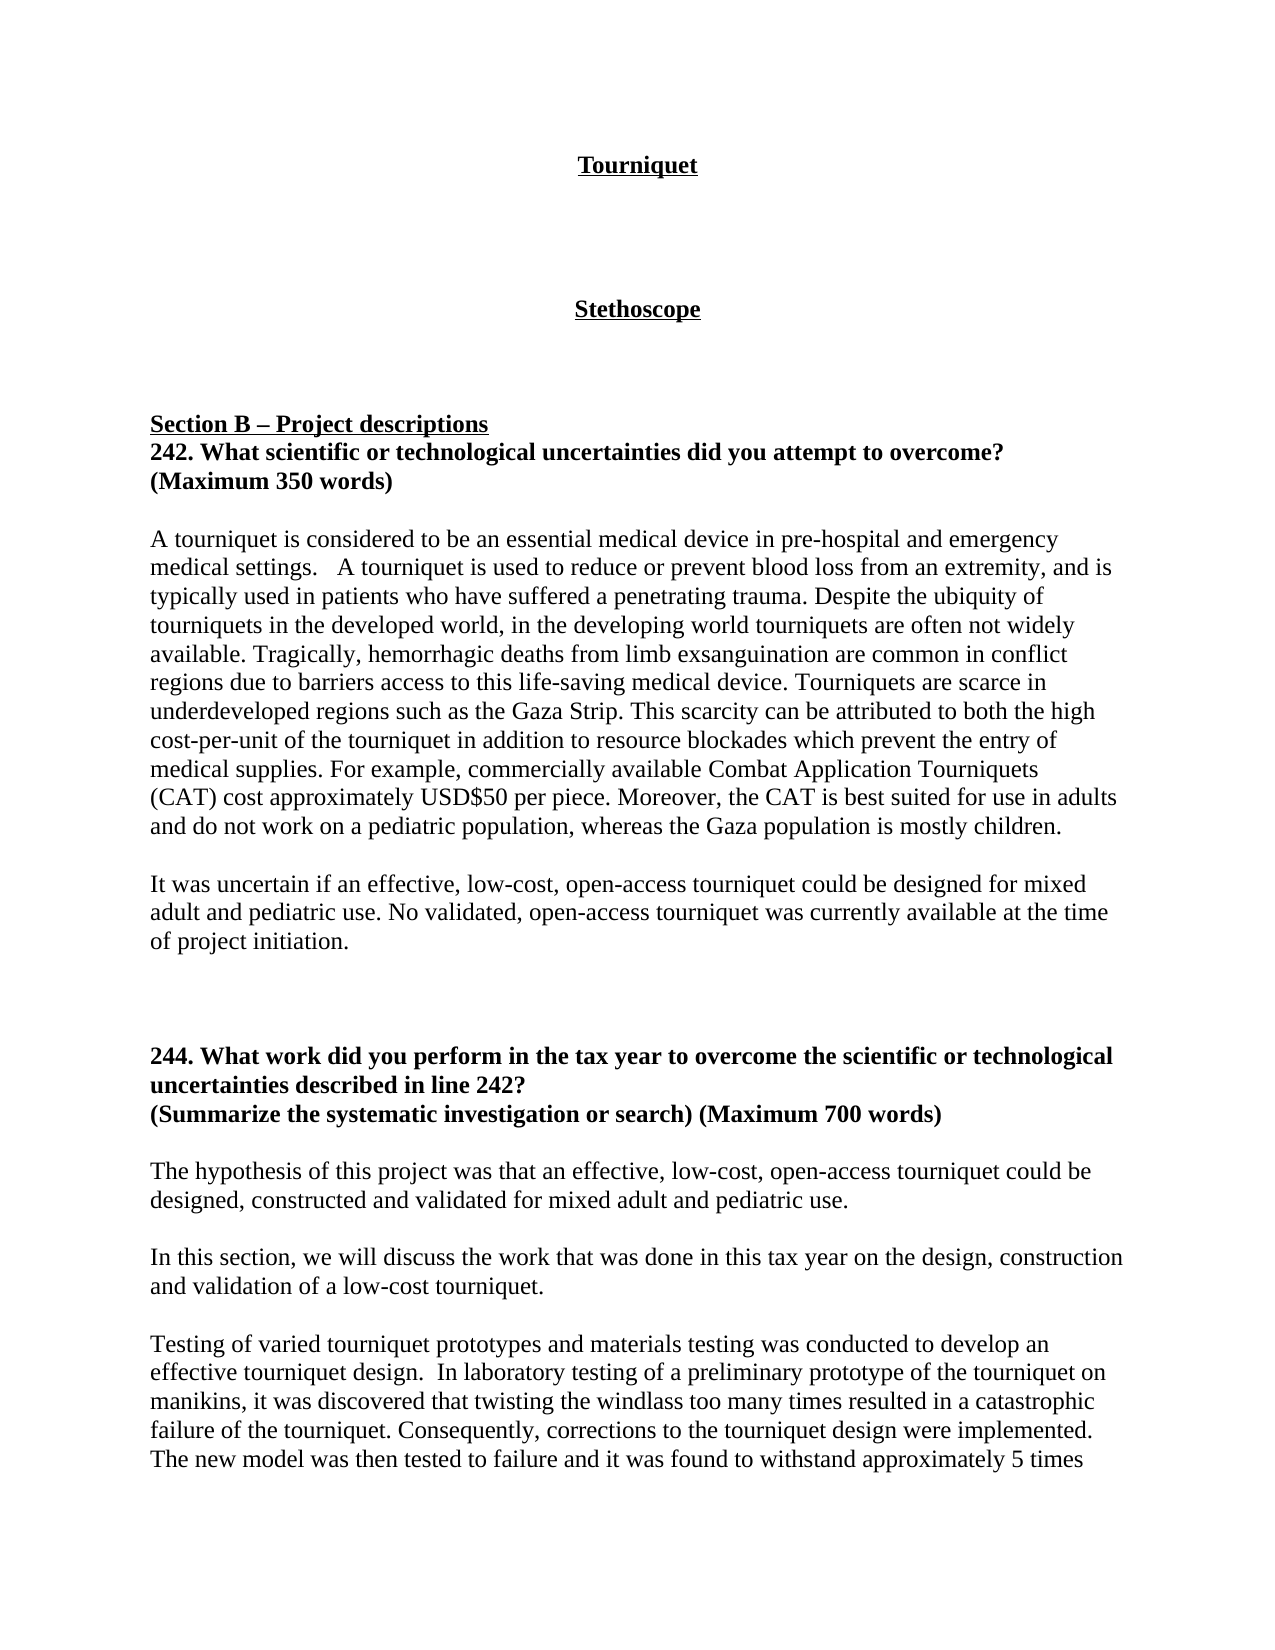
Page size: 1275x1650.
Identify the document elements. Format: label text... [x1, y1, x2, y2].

text A tourniquet is considered to be an essential medical device in pre-hospital and emergency medical settings. A tourniquet is used to reduce or prevent blood loss from an extremity, and is typically used in patients who have suffered a penetrating trauma. Despite the ubiquity of tourniquets in the developed world, in the developing world tourniquets are often not widely available. Tragically, hemorrhagic deaths from limb exsanguination are common in conflict regions due to barriers access to this life-saving medical device. Tourniquets are scarce in underdeveloped regions such as the Gaza Strip. This scarcity can be attributed to both the high cost-per-unit of the tourniquet in addition to resource blockades which prevent the entry of medical supplies. For example, commercially available Combat Application Tourniquets (CAT) cost approximately USD$50 per piece. Moreover, the CAT is best suited for use in adults and do not work on a pediatric population, whereas the Gaza population is mostly children. [150, 524, 1125, 840]
text Tourniquet [150, 150, 1125, 179]
text 244. What work did you perform in the tax year to overcome the scientific or technological uncertainties described in line 242? [150, 1041, 1125, 1099]
text Section B – Project descriptions [150, 409, 1125, 437]
text It was uncertain if an effective, low-cost, open-access tourniquet could be designed for mixed adult and pediatric use. No validated, open-access tourniquet was currently available at the time of project initiation. [150, 869, 1125, 955]
text In this section, we will discuss the work that was done in this tax year on the design, construction and validation of a low-cost tourniquet. [150, 1242, 1125, 1300]
text Testing of varied tourniquet prototypes and materials testing was conducted to develop an effective tourniquet design. In laboratory testing of a preliminary prototype of the tourniquet on manikins, it was discovered that twisting the windlass too many times resulted in a catastrophic failure of the tourniquet. Consequently, corrections to the tourniquet design were implemented. The new model was then tested to failure and it was found to withstand approximately 5 times [150, 1329, 1125, 1472]
text The hypothesis of this project was that an effective, low-cost, open-access tourniquet could be designed, constructed and validated for mixed adult and pediatric use. [150, 1156, 1125, 1214]
text 242. What scientific or technological uncertainties did you attempt to overcome? (Maximum 350 words) [150, 437, 1125, 495]
text Stethoscope [150, 294, 1125, 322]
text (Summarize the systematic investigation or search) (Maximum 700 words) [150, 1099, 1125, 1127]
